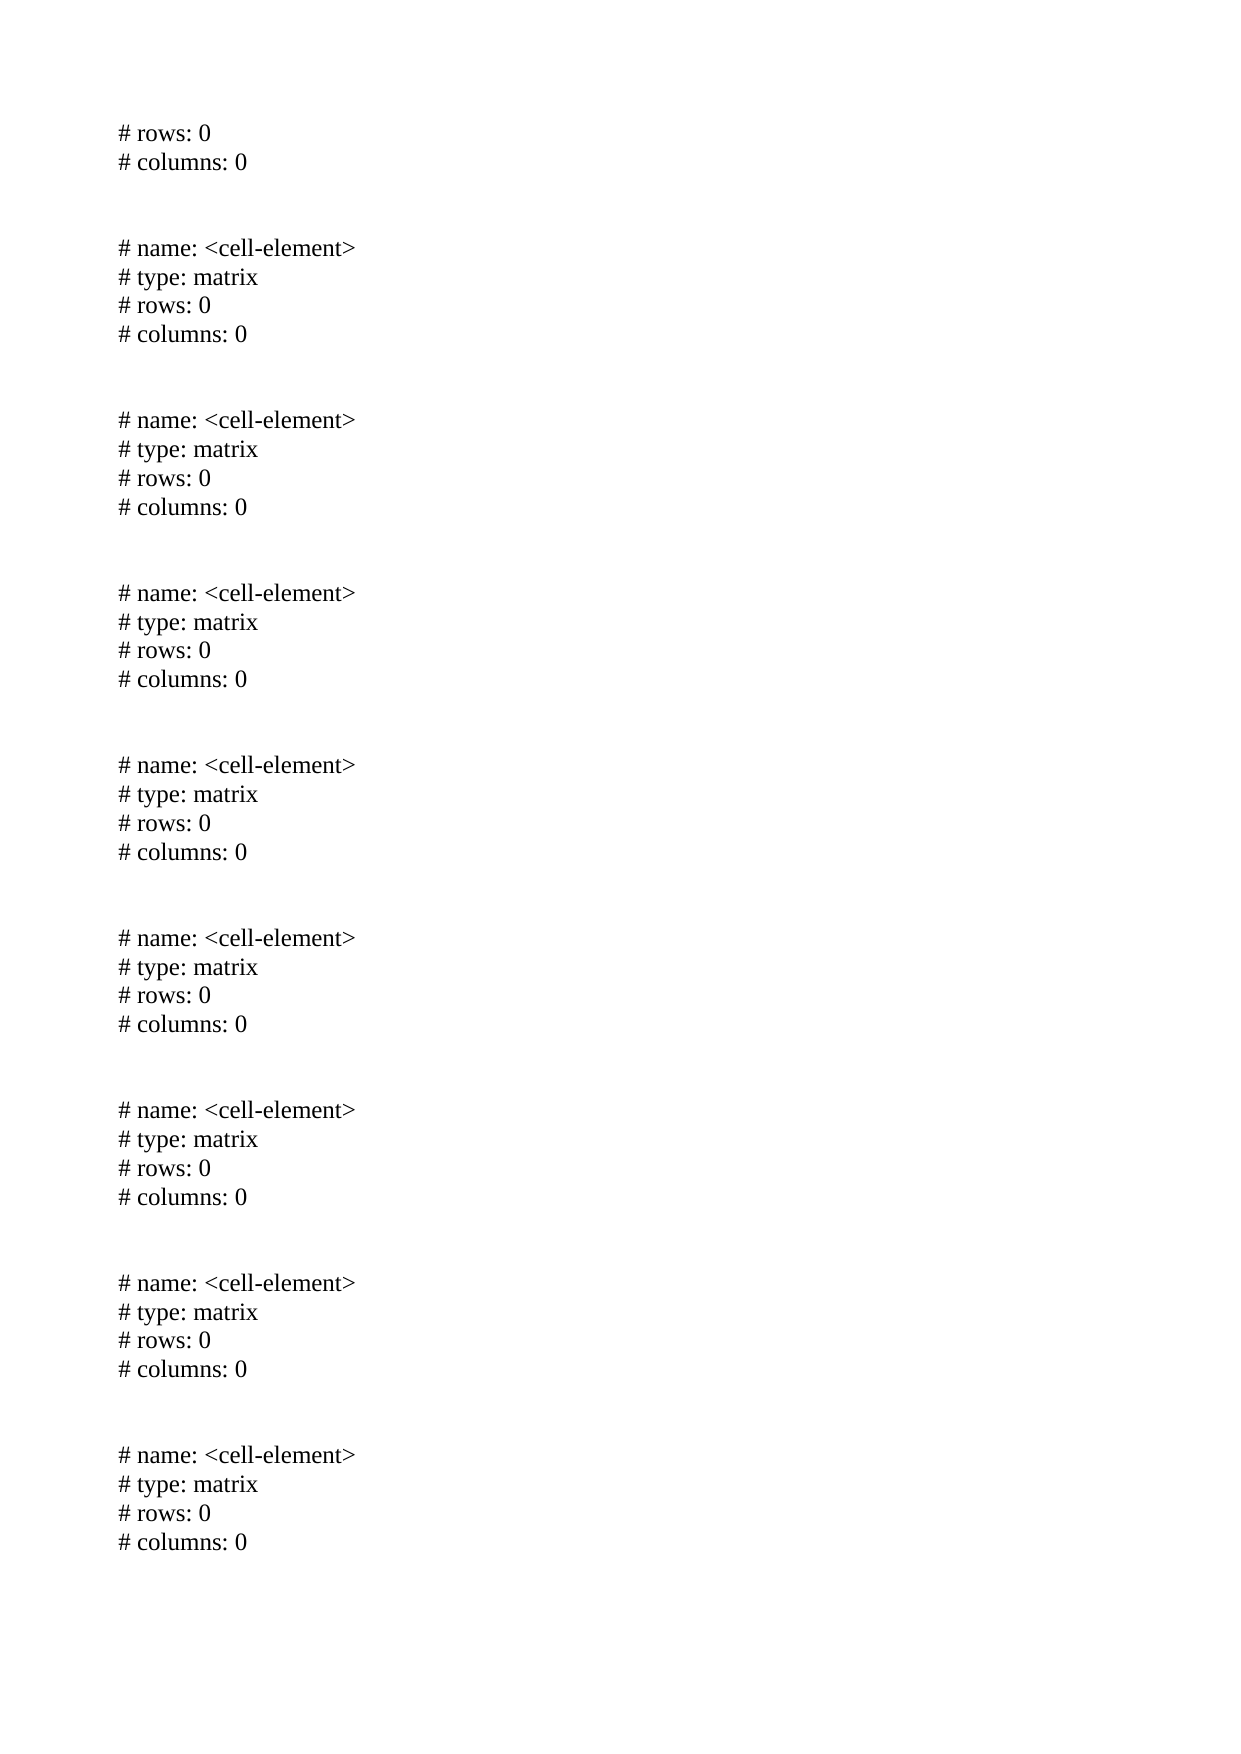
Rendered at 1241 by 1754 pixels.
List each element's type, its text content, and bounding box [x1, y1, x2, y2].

text # type: matrix [118, 1297, 1122, 1326]
text # rows: 0 [118, 463, 1122, 492]
text # columns: 0 [118, 492, 1122, 521]
text # rows: 0 [118, 981, 1122, 1009]
text # rows: 0 [118, 808, 1122, 837]
text # columns: 0 [118, 147, 1122, 176]
text # type: matrix [118, 952, 1122, 981]
text # columns: 0 [118, 1182, 1122, 1211]
text # columns: 0 [118, 1527, 1122, 1556]
text # name: <cell-element> [118, 578, 1122, 607]
text # name: <cell-element> [118, 406, 1122, 434]
text # name: <cell-element> [118, 923, 1122, 952]
text # name: <cell-element> [118, 233, 1122, 262]
text # rows: 0 [118, 1326, 1122, 1354]
text # columns: 0 [118, 319, 1122, 348]
text # type: matrix [118, 434, 1122, 463]
text # name: <cell-element> [118, 1268, 1122, 1297]
text # rows: 0 [118, 1153, 1122, 1182]
text # type: matrix [118, 1469, 1122, 1498]
text # rows: 0 [118, 118, 1122, 147]
text # rows: 0 [118, 291, 1122, 319]
text # type: matrix [118, 607, 1122, 636]
text # type: matrix [118, 1124, 1122, 1153]
text # type: matrix [118, 262, 1122, 291]
text # name: <cell-element> [118, 751, 1122, 779]
text # rows: 0 [118, 1498, 1122, 1527]
text # name: <cell-element> [118, 1441, 1122, 1469]
text # columns: 0 [118, 664, 1122, 693]
text # name: <cell-element> [118, 1096, 1122, 1124]
text # columns: 0 [118, 1354, 1122, 1383]
text # columns: 0 [118, 837, 1122, 866]
text # type: matrix [118, 779, 1122, 808]
text # columns: 0 [118, 1009, 1122, 1038]
text # rows: 0 [118, 636, 1122, 664]
